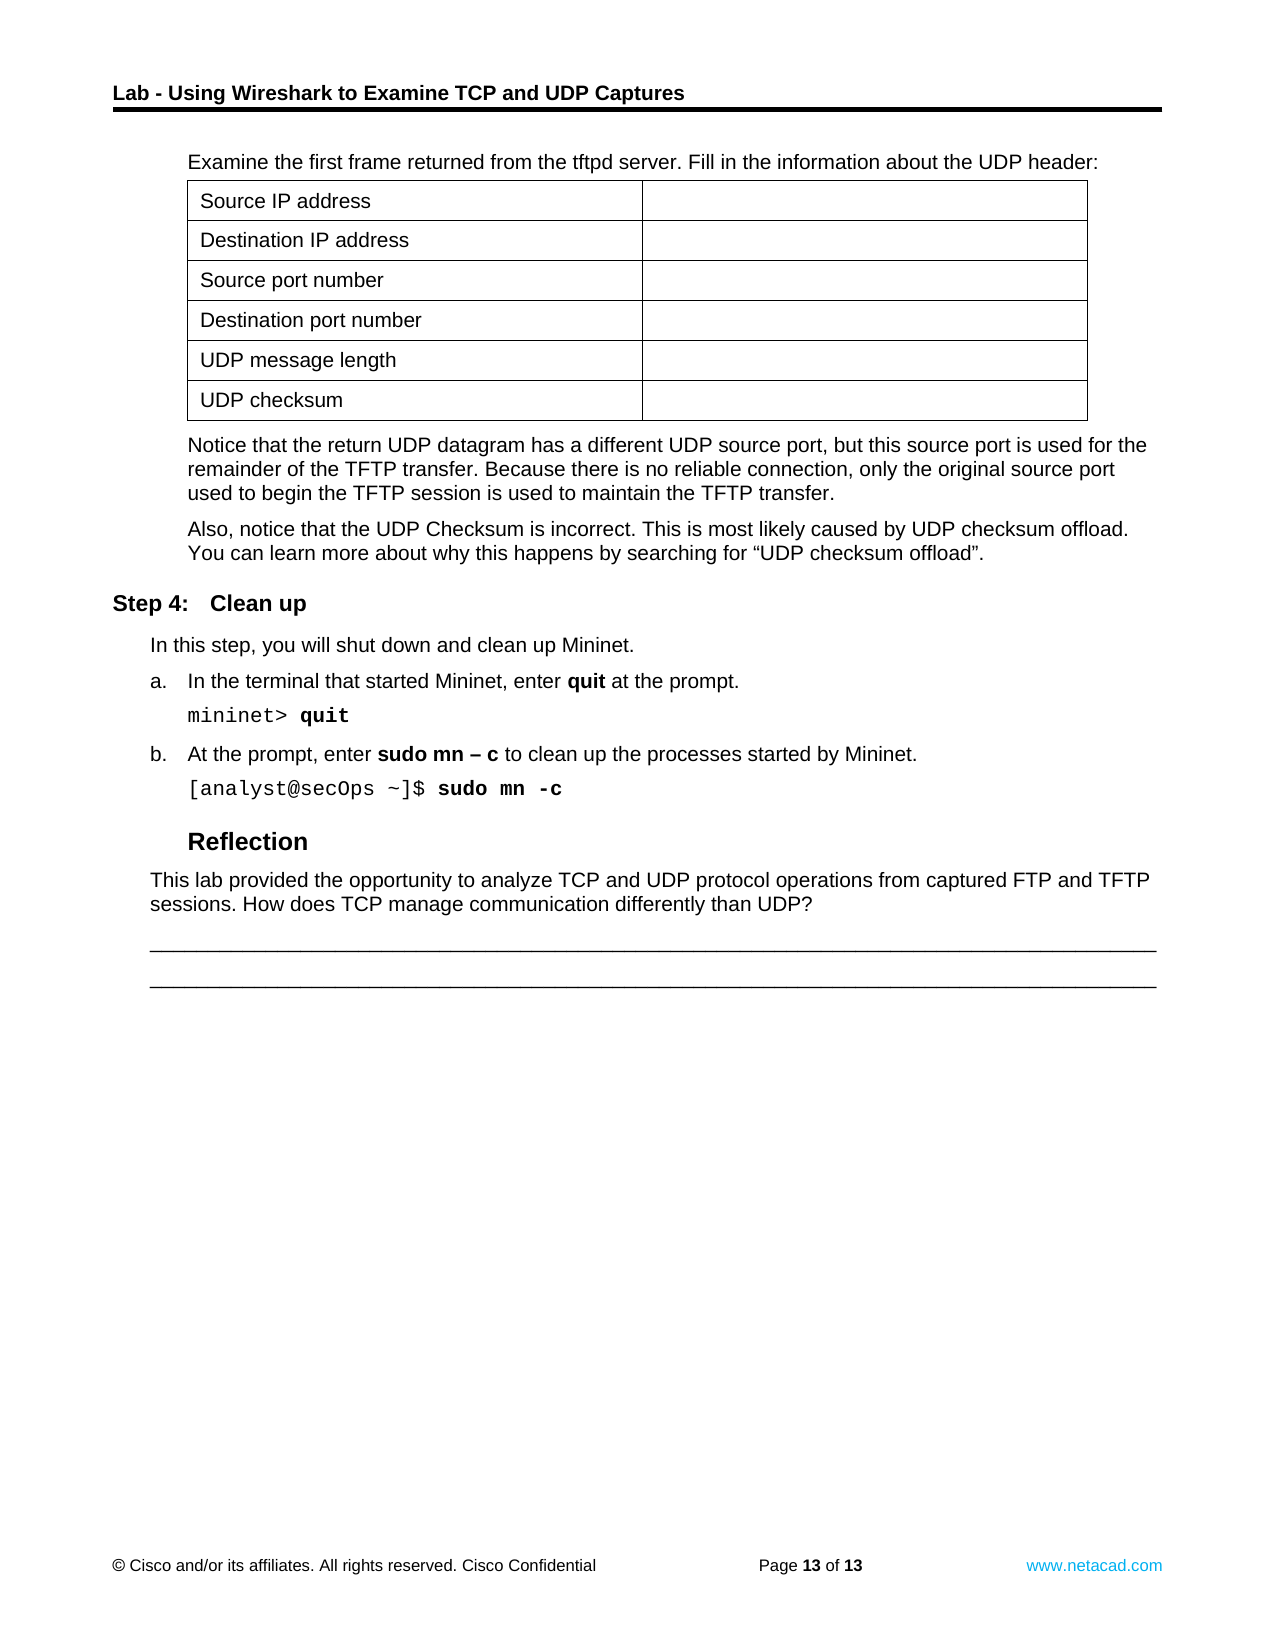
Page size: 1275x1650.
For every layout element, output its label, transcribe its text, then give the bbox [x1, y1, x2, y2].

text _______________________________________________________________________________________ [150, 965, 1162, 989]
table_cell Destination IP address [188, 221, 642, 260]
table_cell Source port number [188, 261, 642, 300]
text In this step, you will shut down and clean up Mininet. [150, 633, 1162, 657]
table_cell [643, 301, 1087, 340]
table_cell [643, 381, 1087, 419]
text Also, notice that the UDP Checksum is incorrect. This is most likely caused by UDP checksum offload. You can learn more about why this happens by searching for “UDP checksum offload”. [187, 517, 1162, 565]
text Examine the first frame returned from the tftpd server. Fill in the information about the UDP header: [187, 150, 1162, 174]
table_cell UDP checksum [188, 381, 642, 419]
table_cell [643, 261, 1087, 300]
text Notice that the return UDP datagram has a different UDP source port, but this source port is used for the remainder of the TFTP transfer. Because there is no reliable connection, only the original source port used to begin the TFTP session is used to maintain the TFTP transfer. [187, 433, 1162, 504]
list In the terminal that started Mininet, enter quit at the prompt. [150, 669, 1162, 693]
table_cell [643, 341, 1087, 380]
table_cell Destination port number [188, 301, 642, 340]
table_cell [643, 221, 1087, 260]
subtitle Clean up [112, 590, 1162, 616]
text This lab provided the opportunity to analyze TCP and UDP protocol operations from captured FTP and TFTP sessions. How does TCP manage communication differently than UDP? [150, 868, 1162, 916]
text [analyst@secOps ~]$ sudo mn -c [187, 778, 1162, 802]
text mininet> quit [187, 706, 1162, 729]
list At the prompt, enter sudo mn – c to clean up the processes started by Mininet. [150, 742, 1162, 766]
text _______________________________________________________________________________________ [150, 928, 1162, 952]
table_header [643, 181, 1087, 220]
table_header Source IP address [188, 181, 642, 220]
table_cell UDP message length [188, 341, 642, 380]
list Reflection [112, 827, 1162, 856]
